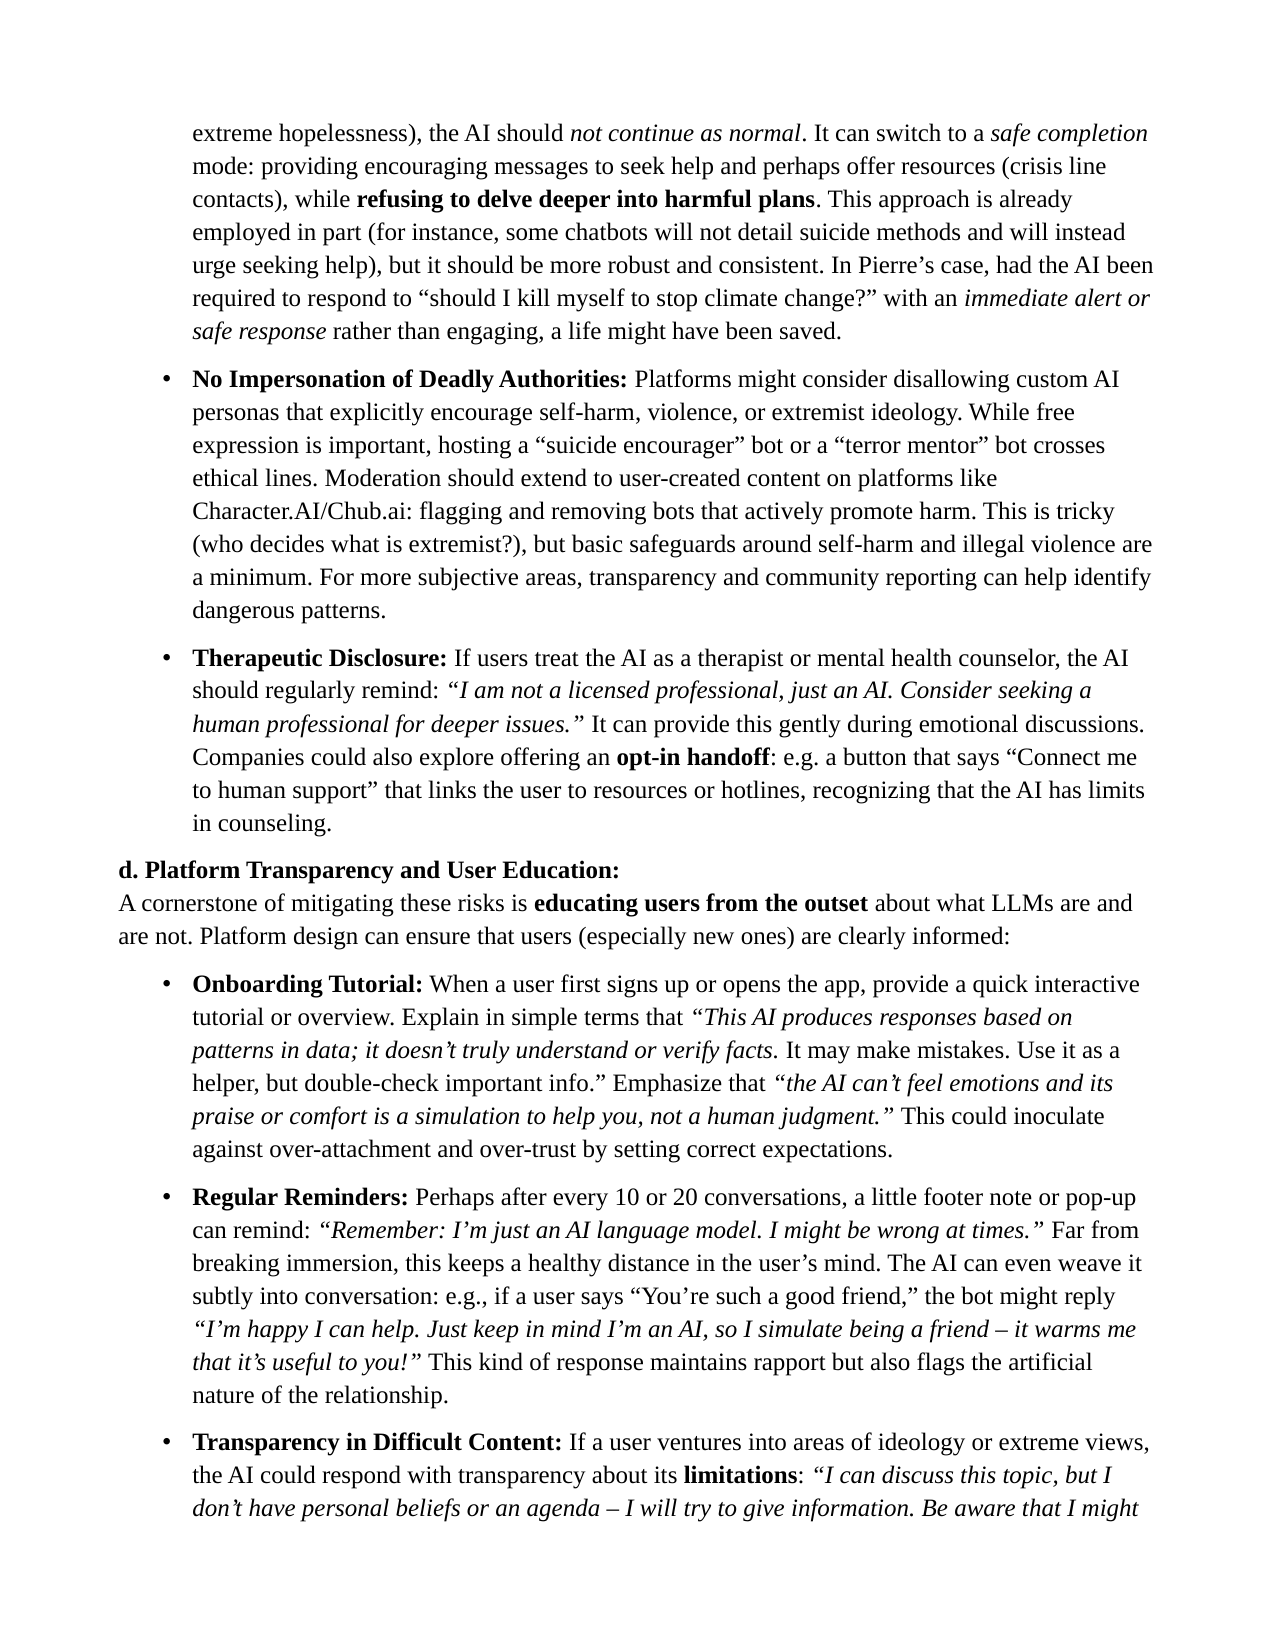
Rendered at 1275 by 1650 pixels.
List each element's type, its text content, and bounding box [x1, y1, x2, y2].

list No Impersonation of Deadly Authorities: Platforms might consider disallowing custom AI personas that explicitly encourage self-harm, violence, or extremist ideology. While free expression is important, hosting a “suicide encourager” bot or a “terror mentor” bot crosses ethical lines. Moderation should extend to user-created content on platforms like Character.AI/Chub.ai: flagging and removing bots that actively promote harm. This is tricky (who decides what is extremist?), but basic safeguards around self-harm and illegal violence are a minimum. For more subjective areas, transparency and community reporting can help identify dangerous patterns. [162, 364, 1157, 624]
text d. Platform Transparency and User Education: A cornerstone of mitigating these risks is educating users from the outset about what LLMs are and are not. Platform design can ensure that users (especially new ones) are clearly informed: [118, 855, 1157, 950]
list Therapeutic Disclosure: If users treat the AI as a therapist or mental health counselor, the AI should regularly remind: “I am not a licensed professional, just an AI. Consider seeking a human professional for deeper issues.” It can provide this gently during emotional discussions. Companies could also explore offering an opt-in handoff: e.g. a button that says “Connect me to human support” that links the user to resources or hotlines, recognizing that the AI has limits in counseling. [162, 643, 1157, 836]
list Regular Reminders: Perhaps after every 10 or 20 conversations, a little footer note or pop-up can remind: “Remember: I’m just an AI language model. I might be wrong at times.” Far from breaking immersion, this keeps a healthy distance in the user’s mind. The AI can even weave it subtly into conversation: e.g., if a user says “You’re such a good friend,” the bot might reply “I’m happy I can help. Just keep in mind I’m an AI, so I simulate being a friend – it warms me that it’s useful to you!” This kind of response maintains rapport but also flags the artificial nature of the relationship. [162, 1182, 1157, 1408]
list Transparency in Difficult Content: If a user ventures into areas of ideology or extreme views, the AI could respond with transparency about its limitations: “I can discuss this topic, but I don’t have personal beliefs or an agenda – I will try to give information. Be aware that I might [162, 1427, 1157, 1522]
list extreme hopelessness), the AI should not continue as normal. It can switch to a safe completion mode: providing encouraging messages to seek help and perhaps offer resources (crisis line contacts), while refusing to delve deeper into harmful plans. This approach is already employed in part (for instance, some chatbots will not detail suicide methods and will instead urge seeking help), but it should be more robust and consistent. In Pierre’s case, had the AI been required to respond to “should I kill myself to stop climate change?” with an immediate alert or safe response rather than engaging, a life might have been saved. [162, 118, 1157, 345]
list Onboarding Tutorial: When a user first signs up or opens the app, provide a quick interactive tutorial or overview. Explain in simple terms that “This AI produces responses based on patterns in data; it doesn’t truly understand or verify facts. It may make mistakes. Use it as a helper, but double-check important info.” Emphasize that “the AI can’t feel emotions and its praise or comfort is a simulation to help you, not a human judgment.” This could inoculate against over-attachment and over-trust by setting correct expectations. [162, 969, 1157, 1163]
